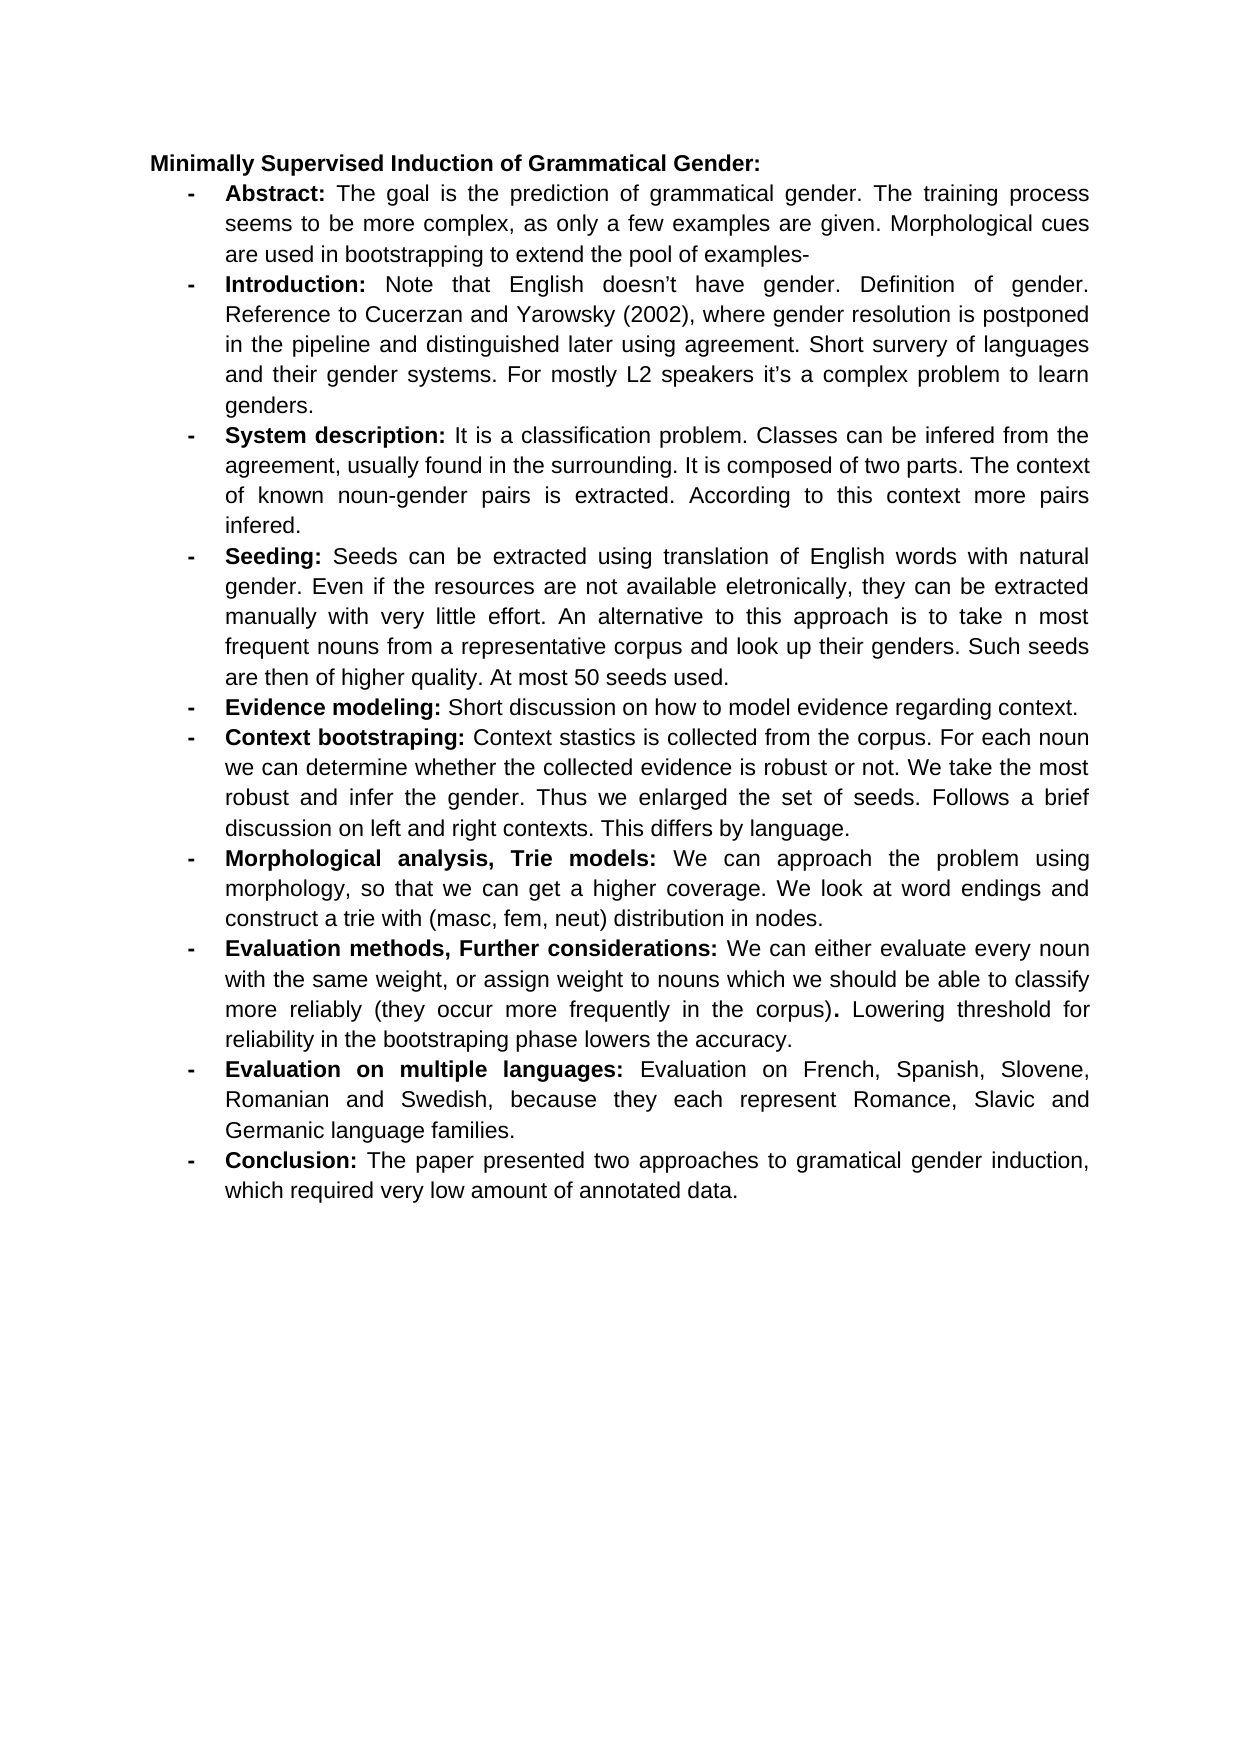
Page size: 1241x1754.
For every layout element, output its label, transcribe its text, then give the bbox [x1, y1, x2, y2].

list Seeding: Seeds can be extracted using translation of English words with natural gender. Even if the resources are not available eletronically, they can be extracted manually with very little effort. An alternative to this approach is to take n most frequent nouns from a representative corpus and look up their genders. Such seeds are then of higher quality. At most 50 seeds used. [187, 543, 1090, 690]
list Evaluation on multiple languages: Evaluation on French, Spanish, Slovene, Romanian and Swedish, because they each represent Romance, Slavic and Germanic language families. [187, 1056, 1090, 1143]
list Morphological analysis, Trie models: We can approach the problem using morphology, so that we can get a higher coverage. We look at word endings and construct a trie with (masc, fem, neut) distribution in nodes. [187, 845, 1090, 932]
list Evaluation methods, Further considerations: We can either evaluate every noun with the same weight, or assign weight to nouns which we should be able to classify more reliably (they occur more frequently in the corpus). Lowering threshold for reliability in the bootstraping phase lowers the accuracy. [187, 935, 1090, 1052]
list System description: It is a classification problem. Classes can be infered from the agreement, usually found in the surrounding. It is composed of two parts. The context of known noun-gender pairs is extracted. According to this context more pairs infered. [187, 422, 1090, 539]
text Minimally Supervised Induction of Grammatical Gender: [150, 150, 1090, 176]
list Evidence modeling: Short discussion on how to model evidence regarding context. [187, 694, 1090, 720]
list Context bootstraping: Context stastics is collected from the corpus. For each noun we can determine whether the collected evidence is robust or not. We take the most robust and infer the gender. Thus we enlarged the set of seeds. Follows a brief discussion on left and right contexts. This differs by language. [187, 724, 1090, 841]
list Conclusion: The paper presented two approaches to gramatical gender induction, which required very low amount of annotated data. [187, 1147, 1090, 1203]
list Introduction: Note that English doesn’t have gender. Definition of gender. Reference to Cucerzan and Yarowsky (2002), where gender resolution is postponed in the pipeline and distinguished later using agreement. Short survery of languages and their gender systems. For mostly L2 speakers it’s a complex problem to learn genders. [187, 271, 1090, 418]
list Abstract: The goal is the prediction of grammatical gender. The training process seems to be more complex, as only a few examples are given. Morphological cues are used in bootstrapping to extend the pool of examples- [187, 180, 1090, 267]
